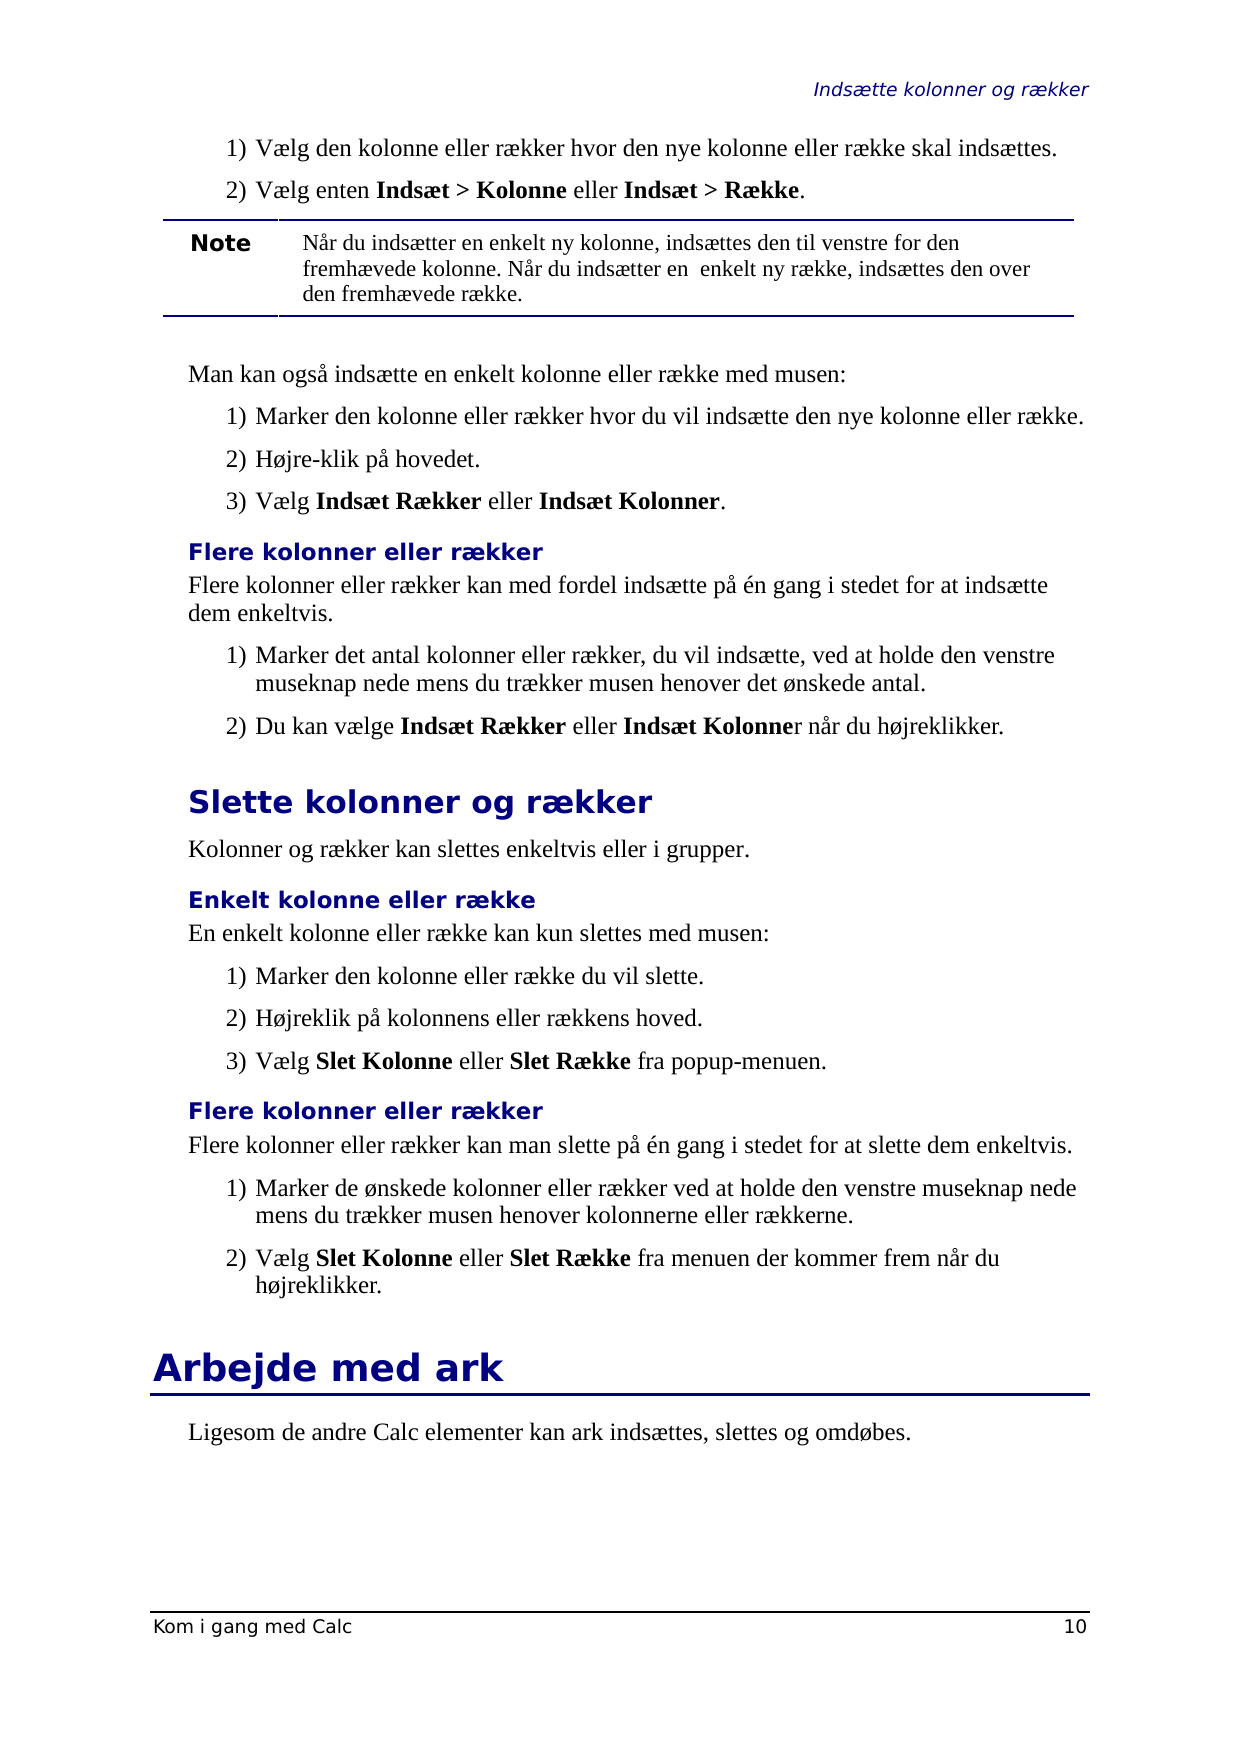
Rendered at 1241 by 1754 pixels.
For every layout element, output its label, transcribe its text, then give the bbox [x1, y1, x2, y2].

subtitle Flere kolonner eller rækker [188, 539, 1090, 566]
text Man kan også indsætte en enkelt kolonne eller række med musen: [188, 360, 1090, 388]
list Højreklik på kolonnens eller rækkens hoved. [226, 1004, 1090, 1032]
list Vælg Slet Kolonne eller Slet Række fra popup-menuen. [226, 1047, 1090, 1075]
text Ligesom de andre Calc elementer kan ark indsættes, slettes og omdøbes. [188, 1418, 1090, 1446]
text Flere kolonner eller rækker kan med fordel indsætte på én gang i stedet for at indsætte dem enkeltvis. [188, 571, 1090, 627]
list Marker de ønskede kolonner eller rækker ved at holde den venstre museknap nede mens du trækker musen henover kolonnerne eller rækkerne. [226, 1174, 1090, 1229]
subtitle Arbejde med ark [150, 1344, 1090, 1393]
list Vælg enten Indsæt > Kolonne eller Indsæt > Række. [226, 176, 1090, 204]
list Vælg Indsæt Rækker eller Indsæt Kolonner. [226, 487, 1090, 515]
list Vælg den kolonne eller rækker hvor den nye kolonne eller række skal indsættes. [226, 134, 1090, 162]
table_header Note [163, 221, 278, 315]
subtitle Slette kolonner og rækker [188, 784, 1090, 821]
text Flere kolonner eller rækker kan man slette på én gang i stedet for at slette dem enkeltvis. [188, 1131, 1090, 1159]
list Du kan vælge Indsæt Rækker eller Indsæt Kolonner når du højreklikker. [226, 712, 1090, 739]
list Højre-klik på hovedet. [226, 445, 1090, 473]
subtitle Flere kolonner eller rækker [188, 1098, 1090, 1125]
list Marker den kolonne eller række du vil slette. [226, 962, 1090, 990]
text En enkelt kolonne eller række kan kun slettes med musen: [188, 919, 1090, 947]
table_header Når du indsætter en enkelt ny kolonne, indsættes den til venstre for den fremhævede kolonne. Når du indsætter en enkelt ny række, indsættes den over den fremhævede række. [279, 221, 1074, 315]
list Marker det antal kolonner eller rækker, du vil indsætte, ved at holde den venstre museknap nede mens du trækker musen henover det ønskede antal. [226, 642, 1090, 697]
list Vælg Slet Kolonne eller Slet Række fra menuen der kommer frem når du højreklikker. [226, 1244, 1090, 1299]
list Marker den kolonne eller rækker hvor du vil indsætte den nye kolonne eller række. [226, 402, 1090, 430]
subtitle Enkelt kolonne eller række [188, 887, 1090, 914]
text Kolonner og rækker kan slettes enkeltvis eller i grupper. [188, 836, 1090, 863]
